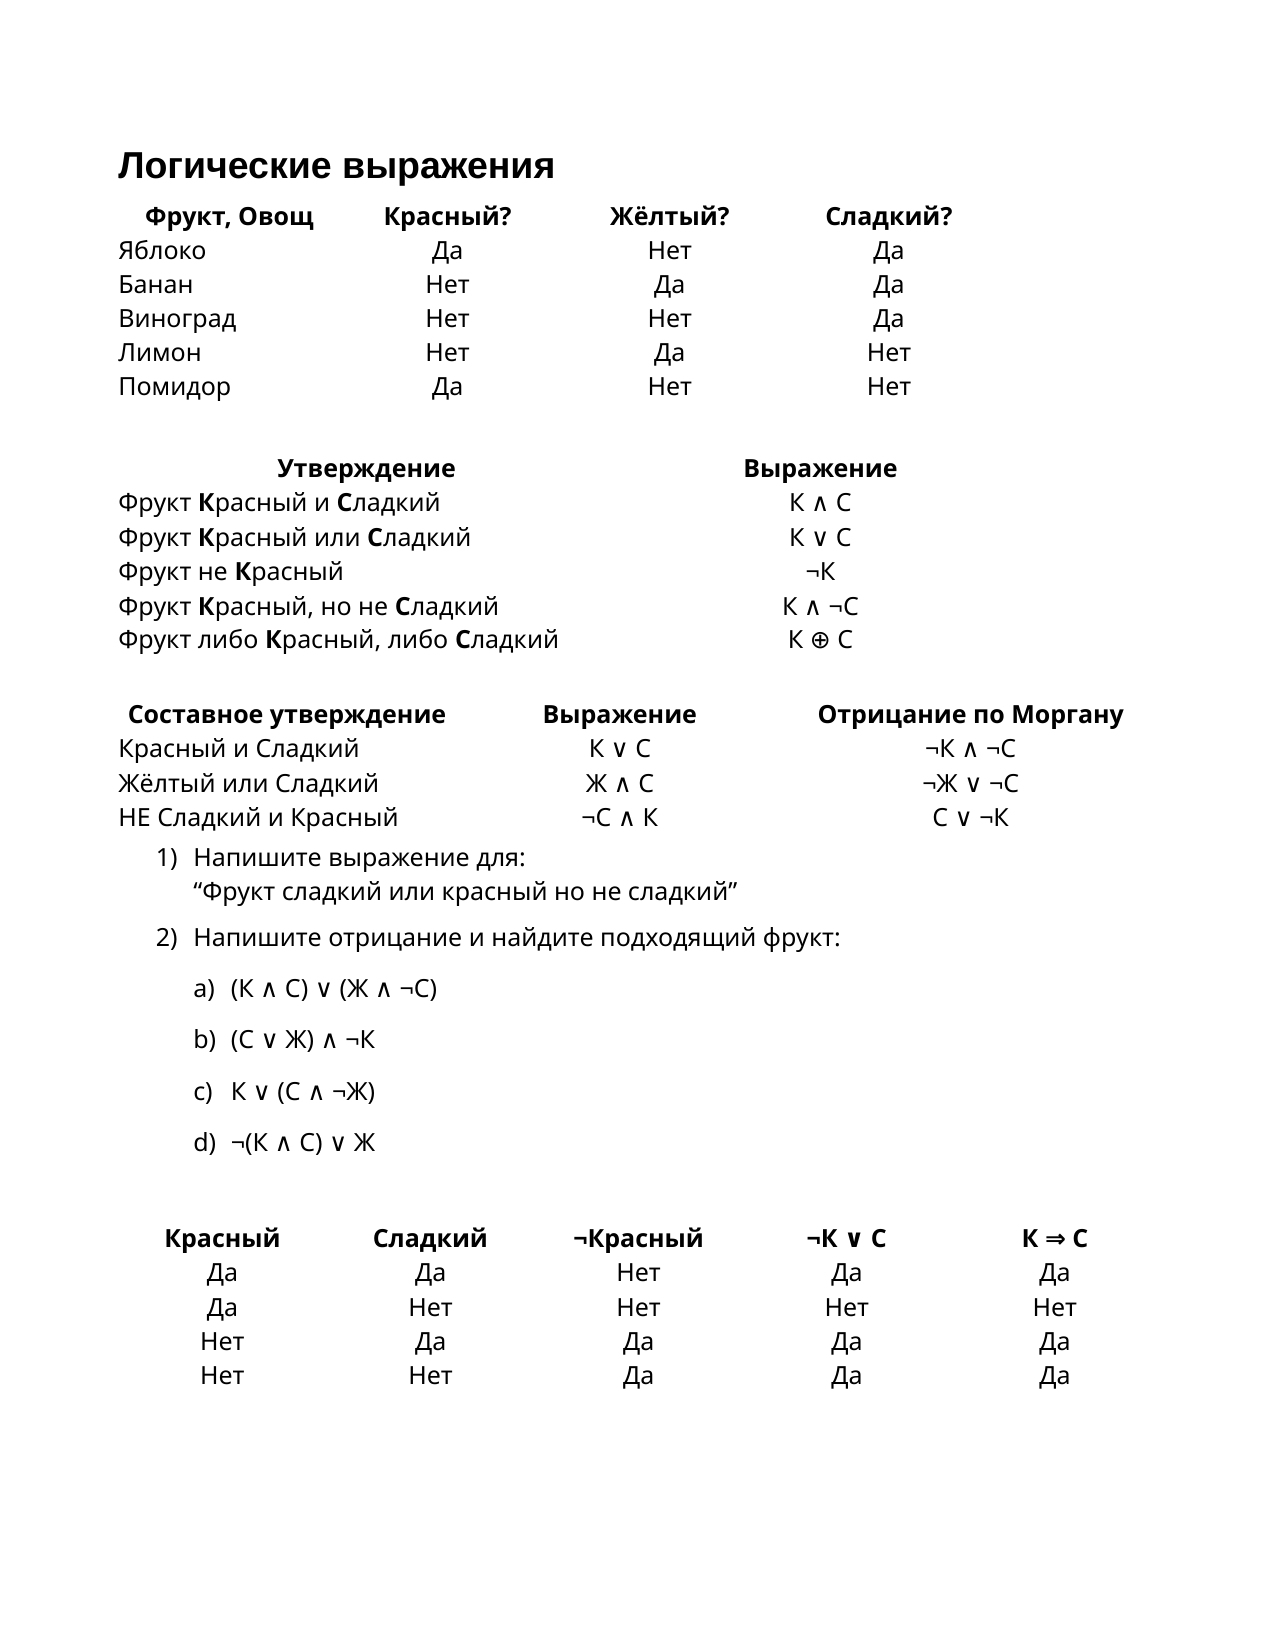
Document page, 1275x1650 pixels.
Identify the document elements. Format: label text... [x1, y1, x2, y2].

table_header Выражение [615, 451, 1026, 485]
table_cell Да [561, 335, 778, 369]
table_cell Помидор [118, 369, 334, 403]
table_cell Нет [951, 1289, 1159, 1323]
table_cell Да [951, 1357, 1159, 1391]
table_cell Фрукт не Красный [118, 554, 615, 588]
table_cell ¬Ж ∨ ¬С [784, 765, 1157, 799]
table_cell Нет [534, 1289, 742, 1323]
table_header Красный? [334, 199, 561, 233]
list Напишите отрицание и найдите подходящий фрукт: [156, 919, 1157, 954]
table_cell Виноград [118, 301, 334, 335]
table_header Фрукт, Овощ [118, 199, 334, 233]
table_header Отрицание по Моргану [784, 697, 1157, 731]
table_cell Нет [334, 267, 561, 301]
table_header Жёлтый? [561, 199, 778, 233]
table_cell Лимон [118, 335, 334, 369]
table_header Утверждение [118, 451, 615, 485]
table_cell Фрукт Красный, но не Сладкий [118, 588, 615, 622]
table_cell Фрукт Красный и Сладкий [118, 485, 615, 519]
subtitle Логические выражения [118, 143, 1157, 186]
table_header ¬К ∨ С [743, 1221, 951, 1255]
table_cell Нет [118, 1323, 326, 1357]
list К ∨ (С ∧ ¬Ж) [193, 1073, 1157, 1107]
list ¬(К ∧ С) ∨ Ж [193, 1124, 1157, 1159]
table_cell Банан [118, 267, 334, 301]
table_cell Нет [561, 369, 778, 403]
table_cell Нет [118, 1357, 326, 1391]
table_cell Да [743, 1357, 951, 1391]
table_cell Да [534, 1357, 742, 1391]
table_cell Да [334, 369, 561, 403]
table_cell Да [534, 1323, 742, 1357]
table_cell Нет [334, 301, 561, 335]
table_cell Красный и Сладкий [118, 731, 456, 765]
table_cell Жёлтый или Сладкий [118, 765, 456, 799]
table_header ¬Красный [534, 1221, 742, 1255]
table_cell Да [778, 233, 999, 267]
table_cell Да [743, 1255, 951, 1289]
table_cell С ∨ ¬К [784, 799, 1157, 833]
table_cell Да [951, 1323, 1159, 1357]
table_cell Нет [778, 335, 999, 369]
table_header Сладкий? [778, 199, 999, 233]
list (К ∧ С) ∨ (Ж ∧ ¬С) [193, 971, 1157, 1005]
table_cell ¬К [615, 554, 1026, 588]
table_cell Да [778, 301, 999, 335]
table_cell К ∨ С [615, 519, 1026, 554]
table_cell Да [778, 267, 999, 301]
table_cell Да [561, 267, 778, 301]
table_cell Да [334, 233, 561, 267]
list Напишите выражение для: “Фрукт сладкий или красный но не сладкий” [156, 839, 1157, 907]
list (С ∨ Ж) ∧ ¬К [193, 1022, 1157, 1056]
table_cell Да [118, 1289, 326, 1323]
table_header К ⇒ С [951, 1221, 1159, 1255]
table_cell Нет [561, 301, 778, 335]
table_cell Да [951, 1255, 1159, 1289]
table_cell Нет [778, 369, 999, 403]
table_cell Фрукт Красный или Сладкий [118, 519, 615, 554]
table_header Выражение [456, 697, 784, 731]
table_cell НЕ Сладкий и Красный [118, 799, 456, 833]
table_cell Нет [534, 1255, 742, 1289]
table_cell Да [326, 1323, 534, 1357]
table_cell Ж ∧ С [456, 765, 784, 799]
table_header Красный [118, 1221, 326, 1255]
table_cell Нет [743, 1289, 951, 1323]
table_cell Нет [326, 1289, 534, 1323]
table_cell Нет [326, 1357, 534, 1391]
table_cell Нет [334, 335, 561, 369]
table_cell Да [118, 1255, 326, 1289]
table_cell К ⊕ С [615, 622, 1026, 656]
table_cell Фрукт либо Красный, либо Сладкий [118, 622, 615, 656]
table_cell Да [743, 1323, 951, 1357]
table_header Составное утверждение [118, 697, 456, 731]
table_cell К ∧ ¬С [615, 588, 1026, 622]
table_cell К ∨ С [456, 731, 784, 765]
table_header Сладкий [326, 1221, 534, 1255]
table_cell ¬К ∧ ¬С [784, 731, 1157, 765]
table_cell Нет [561, 233, 778, 267]
table_cell К ∧ С [615, 485, 1026, 519]
table_cell Да [326, 1255, 534, 1289]
table_cell Яблоко [118, 233, 334, 267]
table_cell ¬С ∧ К [456, 799, 784, 833]
